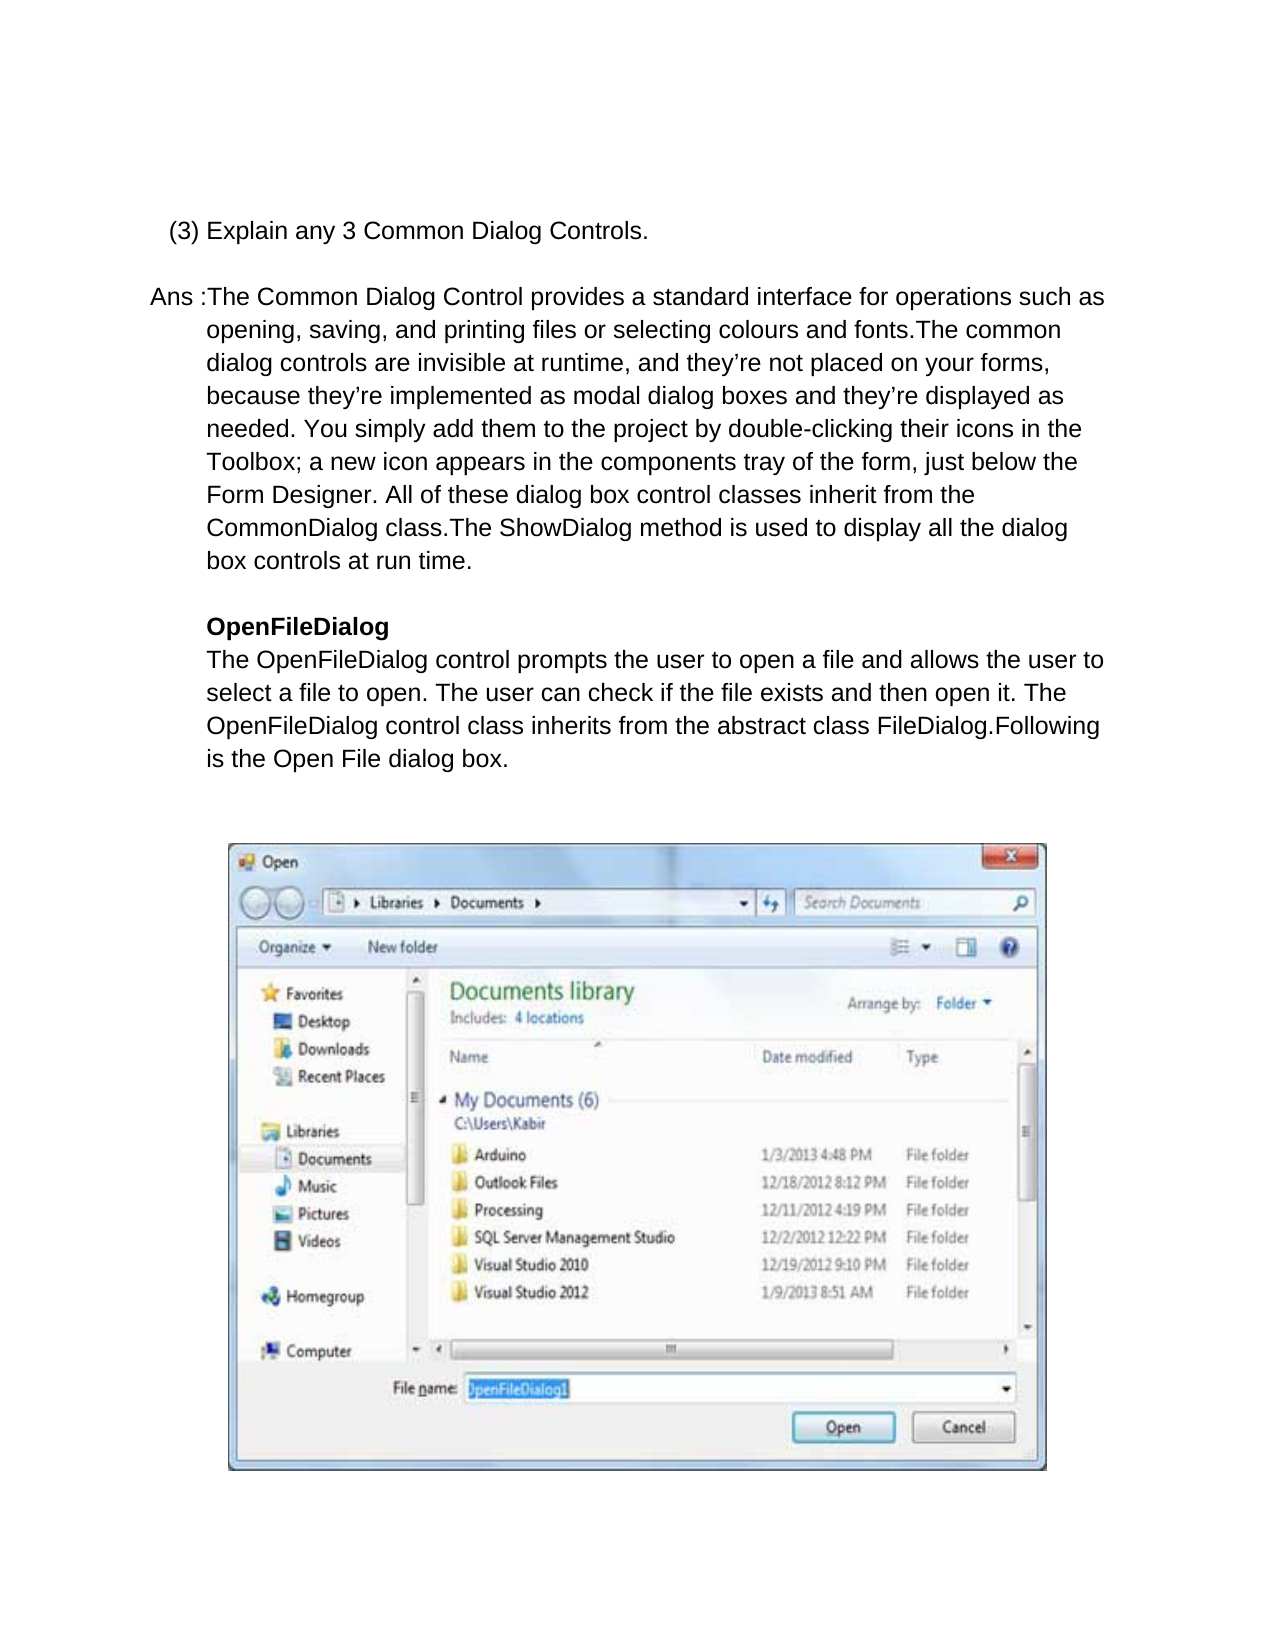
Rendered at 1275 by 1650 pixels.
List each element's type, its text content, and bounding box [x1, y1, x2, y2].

text The OpenFileDialog control prompts the user to open a file and allows the user to select a file to open. The user can check if the file exists and then open it. The OpenFileDialog control class inherits from the abstract class FileDialog.Following is the Open File dialog box. [206, 645, 1125, 773]
text box controls at run time. [206, 546, 1125, 575]
text (3) Explain any 3 Common Dialog Controls. [150, 216, 1125, 245]
text Ans :The Common Dialog Control provides a standard interface for operations such as opening, saving, and printing files or selecting colours and fonts.The common dialog controls are invisible at runtime, and they’re not placed on your forms, because they’re implemented as modal dialog boxes and they’re displayed as needed. You simply add them to the project by double-clicking their icons in the Toolbox; a new icon appears in the components tray of the form, just below the Form Designer. All of these dialog box control classes inherit from the CommonDialog class.The ShowDialog method is used to display all the dialog [150, 282, 1125, 542]
picture [228, 843, 1047, 1471]
text OpenFileDialog [206, 612, 1125, 641]
